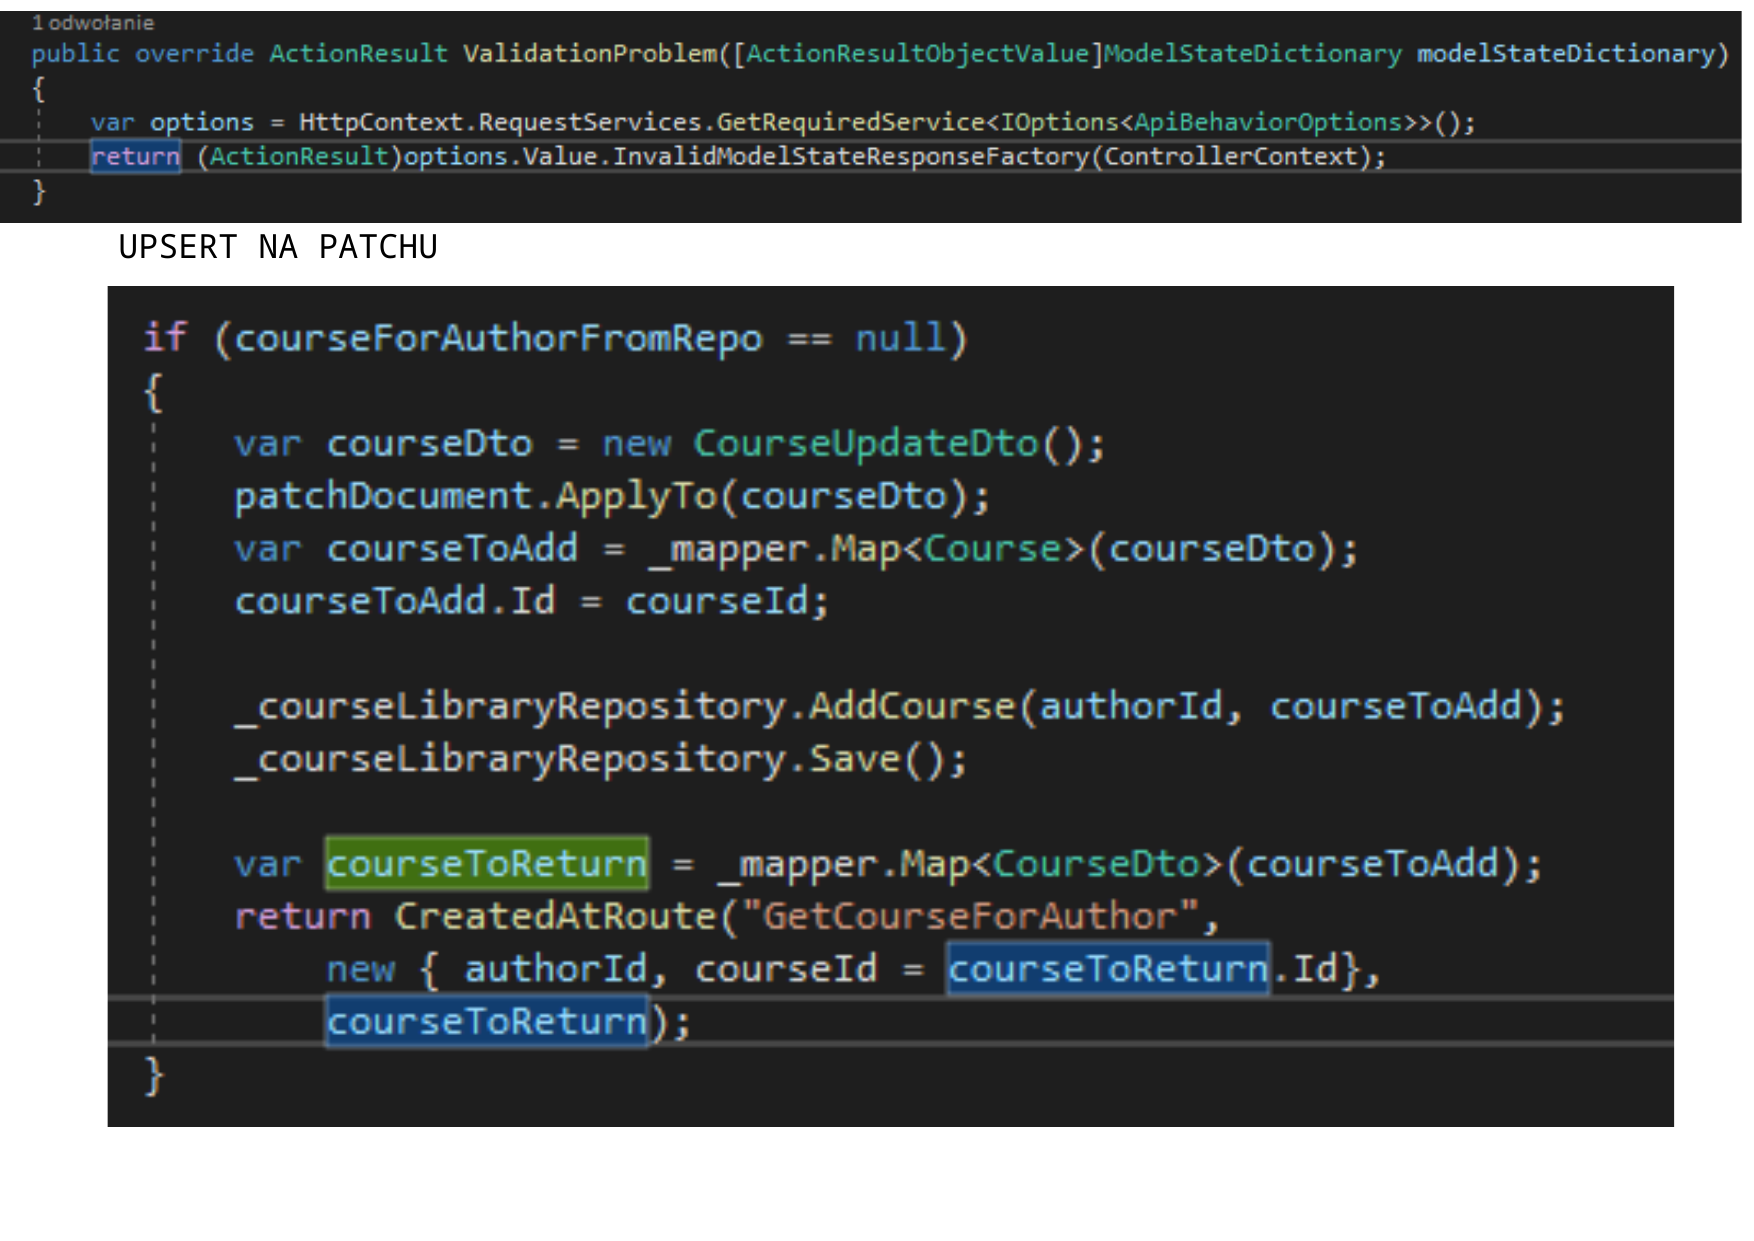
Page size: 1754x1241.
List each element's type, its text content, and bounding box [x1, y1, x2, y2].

picture [107, 286, 1675, 1127]
picture [0, 11, 1742, 223]
text UPSERT NA PATCHU [118, 223, 1636, 268]
